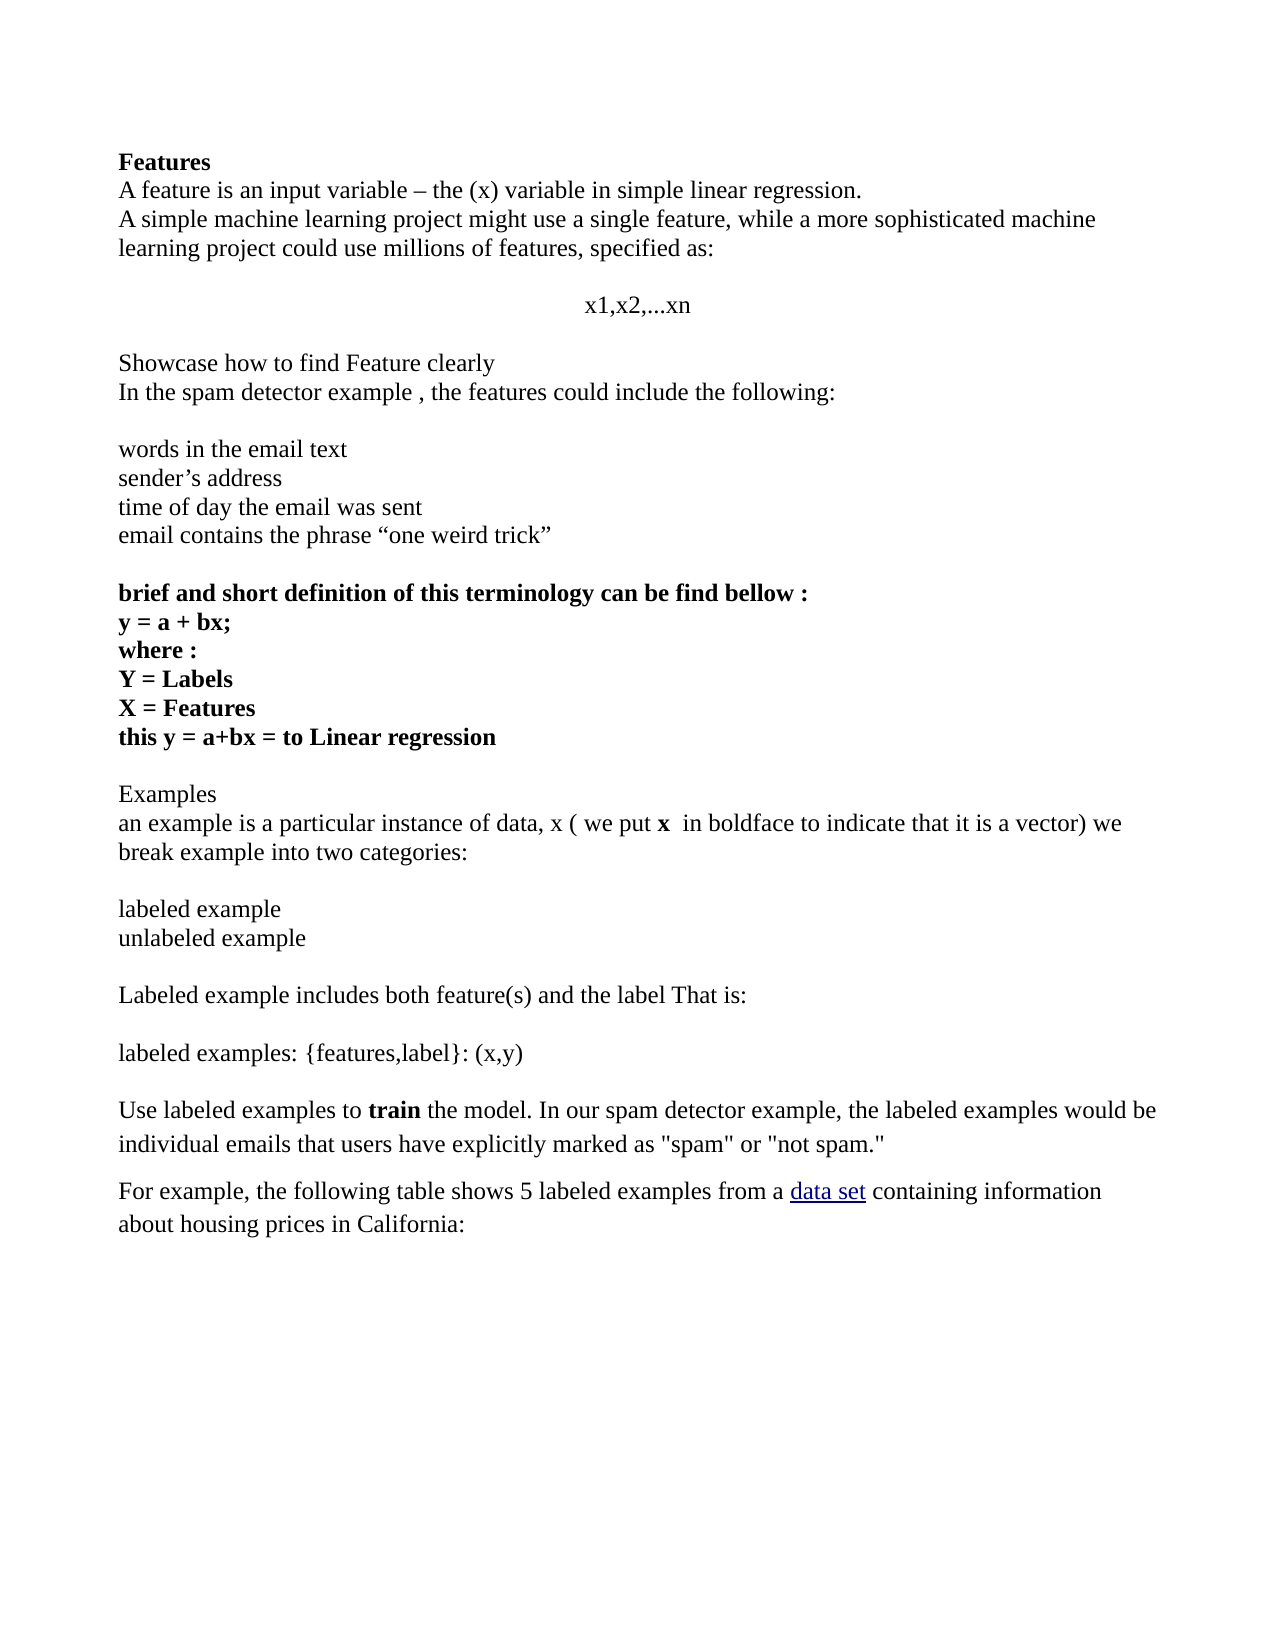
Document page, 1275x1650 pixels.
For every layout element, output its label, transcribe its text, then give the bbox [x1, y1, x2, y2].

text labeled example [118, 894, 1157, 923]
text In the spam detector example , the features could include the following: [118, 377, 1157, 406]
text brief and short definition of this terminology can be find bellow : [118, 578, 1157, 607]
text Features [118, 147, 1157, 176]
text x1,x2,...xn [118, 291, 1157, 319]
text Examples [118, 779, 1157, 808]
text email contains the phrase “one weird trick” [118, 521, 1157, 549]
text X = Features [118, 693, 1157, 722]
text this y = a+bx = to Linear regression [118, 722, 1157, 751]
text labeled examples: {features,label}: (x,y) [118, 1038, 1157, 1067]
text Labeled example includes both feature(s) and the label That is: [118, 981, 1157, 1009]
text A feature is an input variable – the (x) variable in simple linear regression. [118, 176, 1157, 204]
text unlabeled example [118, 923, 1157, 952]
text Y = Labels [118, 664, 1157, 693]
text y = a + bx; [118, 607, 1157, 636]
text sender’s address [118, 463, 1157, 492]
text A simple machine learning project might use a single feature, while a more sophisticated machine learning project could use millions of features, specified as: [118, 204, 1157, 262]
text an example is a particular instance of data, x ( we put x in boldface to indicate that it is a vector) we break example into two categories: [118, 808, 1157, 866]
text Use labeled examples to train the model. In our spam detector example, the labeled examples would be individual emails that users have explicitly marked as "spam" or "not spam." [118, 1096, 1157, 1157]
text Showcase how to find Feature clearly [118, 348, 1157, 377]
text time of day the email was sent [118, 492, 1157, 521]
text For example, the following table shows 5 labeled examples from a data set containing information about housing prices in California: [118, 1176, 1157, 1238]
text where : [118, 636, 1157, 664]
text words in the email text [118, 434, 1157, 463]
